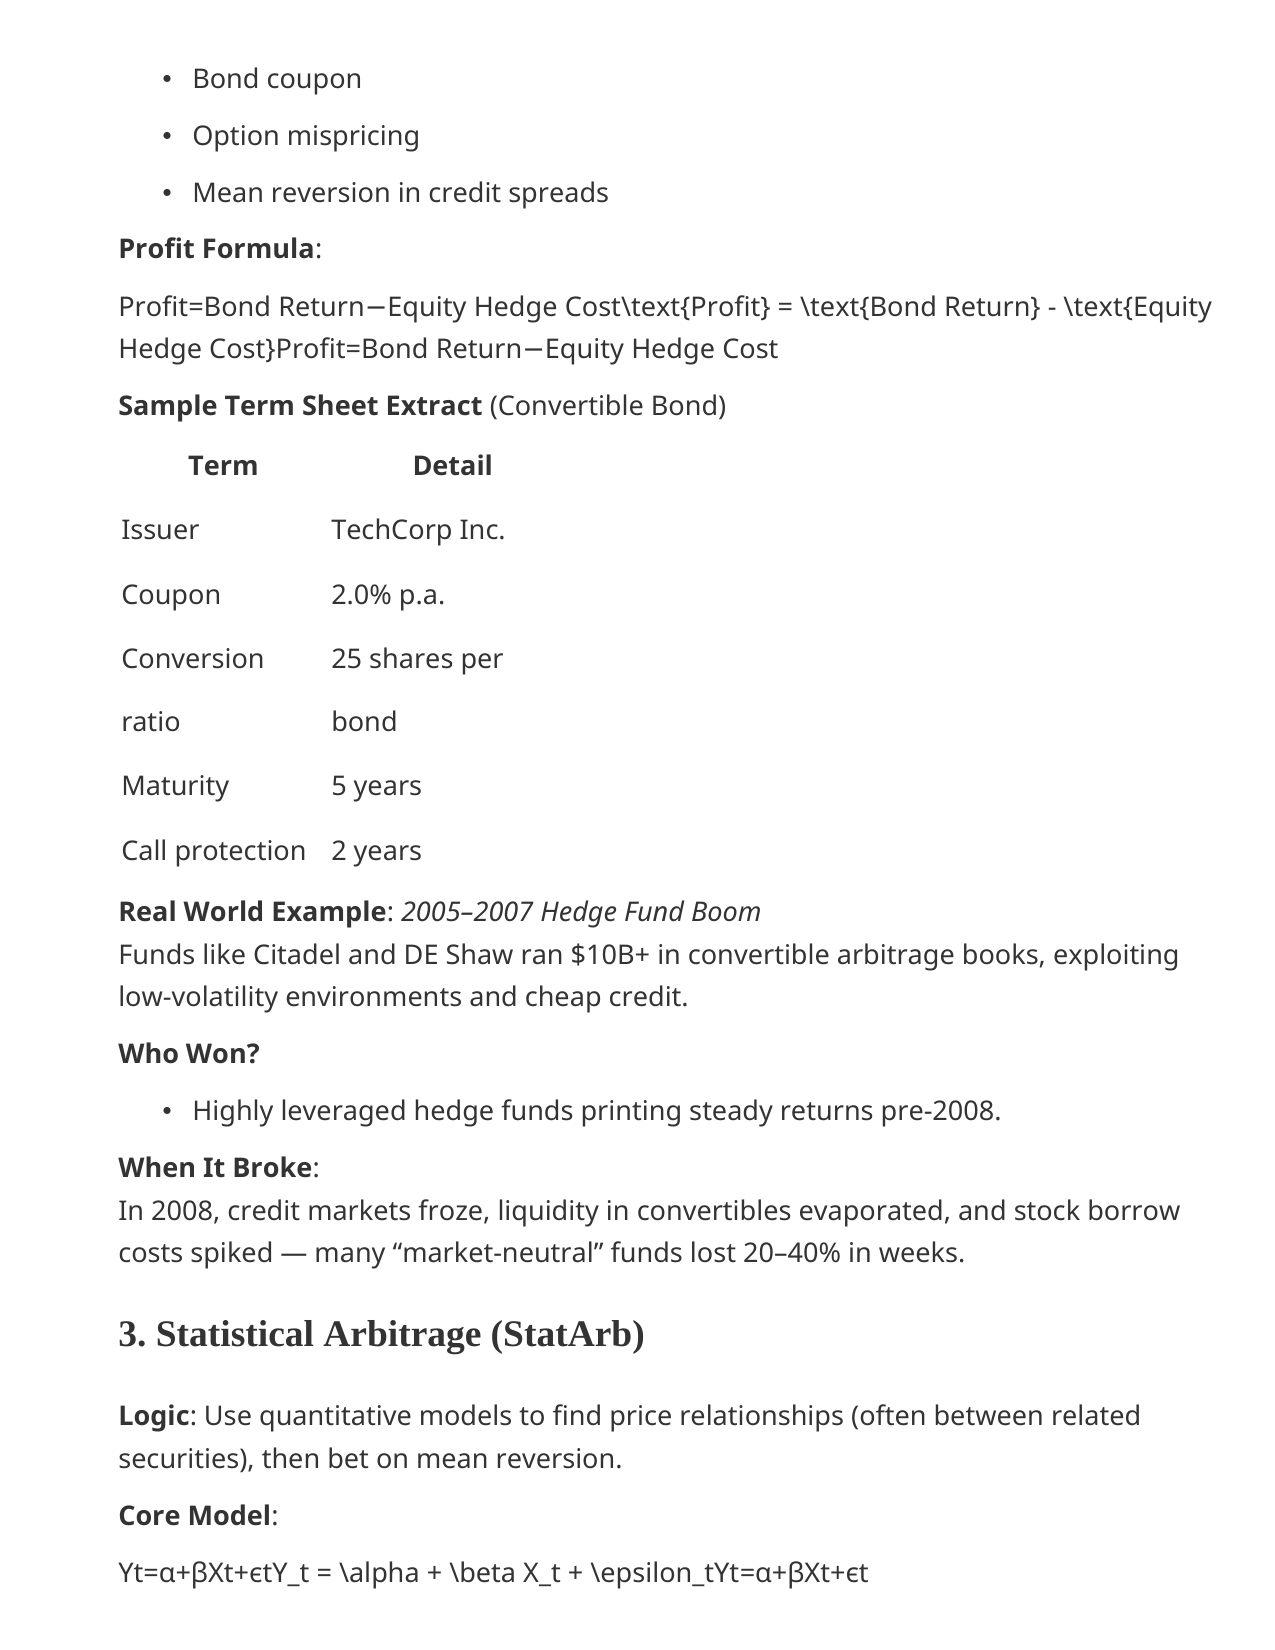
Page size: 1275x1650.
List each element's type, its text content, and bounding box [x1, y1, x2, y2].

list Bond coupon [162, 59, 1216, 96]
table_cell 2.0% p.a. [328, 572, 577, 637]
text Sample Term Sheet Extract (Convertible Bond) [118, 386, 1216, 423]
text Who Won? [118, 1034, 1216, 1071]
text Core Model: [118, 1496, 1216, 1533]
table_cell Coupon [118, 572, 328, 637]
table_cell 5 years [328, 764, 577, 828]
list Mean reversion in credit spreads [162, 173, 1216, 210]
subtitle 3. Statistical Arbitrage (StatArb) [118, 1311, 1216, 1354]
table_header Detail [328, 443, 577, 508]
text Profit Formula: [118, 230, 1216, 267]
table_cell Issuer [118, 508, 328, 572]
table_cell Maturity [118, 764, 328, 828]
text Yt=α+βXt+ϵtY_t = \alpha + \beta X_t + \epsilon_tYt​=α+βXt​+ϵt​ [118, 1553, 1216, 1590]
text Real World Example: 2005–2007 Hedge Fund Boom Funds like Citadel and DE Shaw ran $10B+ in convertible arbitrage books, exploiting low-volatility environments and cheap credit. [118, 893, 1216, 1014]
list Option mispricing [162, 116, 1216, 153]
table_cell TechCorp Inc. [328, 508, 577, 572]
text When It Broke: In 2008, credit markets froze, liquidity in convertibles evaporated, and stock borrow costs spiked — many “market-neutral” funds lost 20–40% in weeks. [118, 1148, 1216, 1270]
table_header Term [118, 443, 328, 508]
table_cell Call protection [118, 828, 328, 893]
table_cell 25 shares per bond [328, 637, 577, 764]
table_cell Conversion ratio [118, 637, 328, 764]
text Profit=Bond Return−Equity Hedge Cost\text{Profit} = \text{Bond Return} - \text{Equity Hedge Cost}Profit=Bond Return−Equity Hedge Cost [118, 287, 1216, 366]
table_cell 2 years [328, 828, 577, 893]
text Logic: Use quantitative models to find price relationships (often between related securities), then bet on mean reversion. [118, 1397, 1216, 1476]
list Highly leveraged hedge funds printing steady returns pre-2008. [162, 1092, 1216, 1128]
